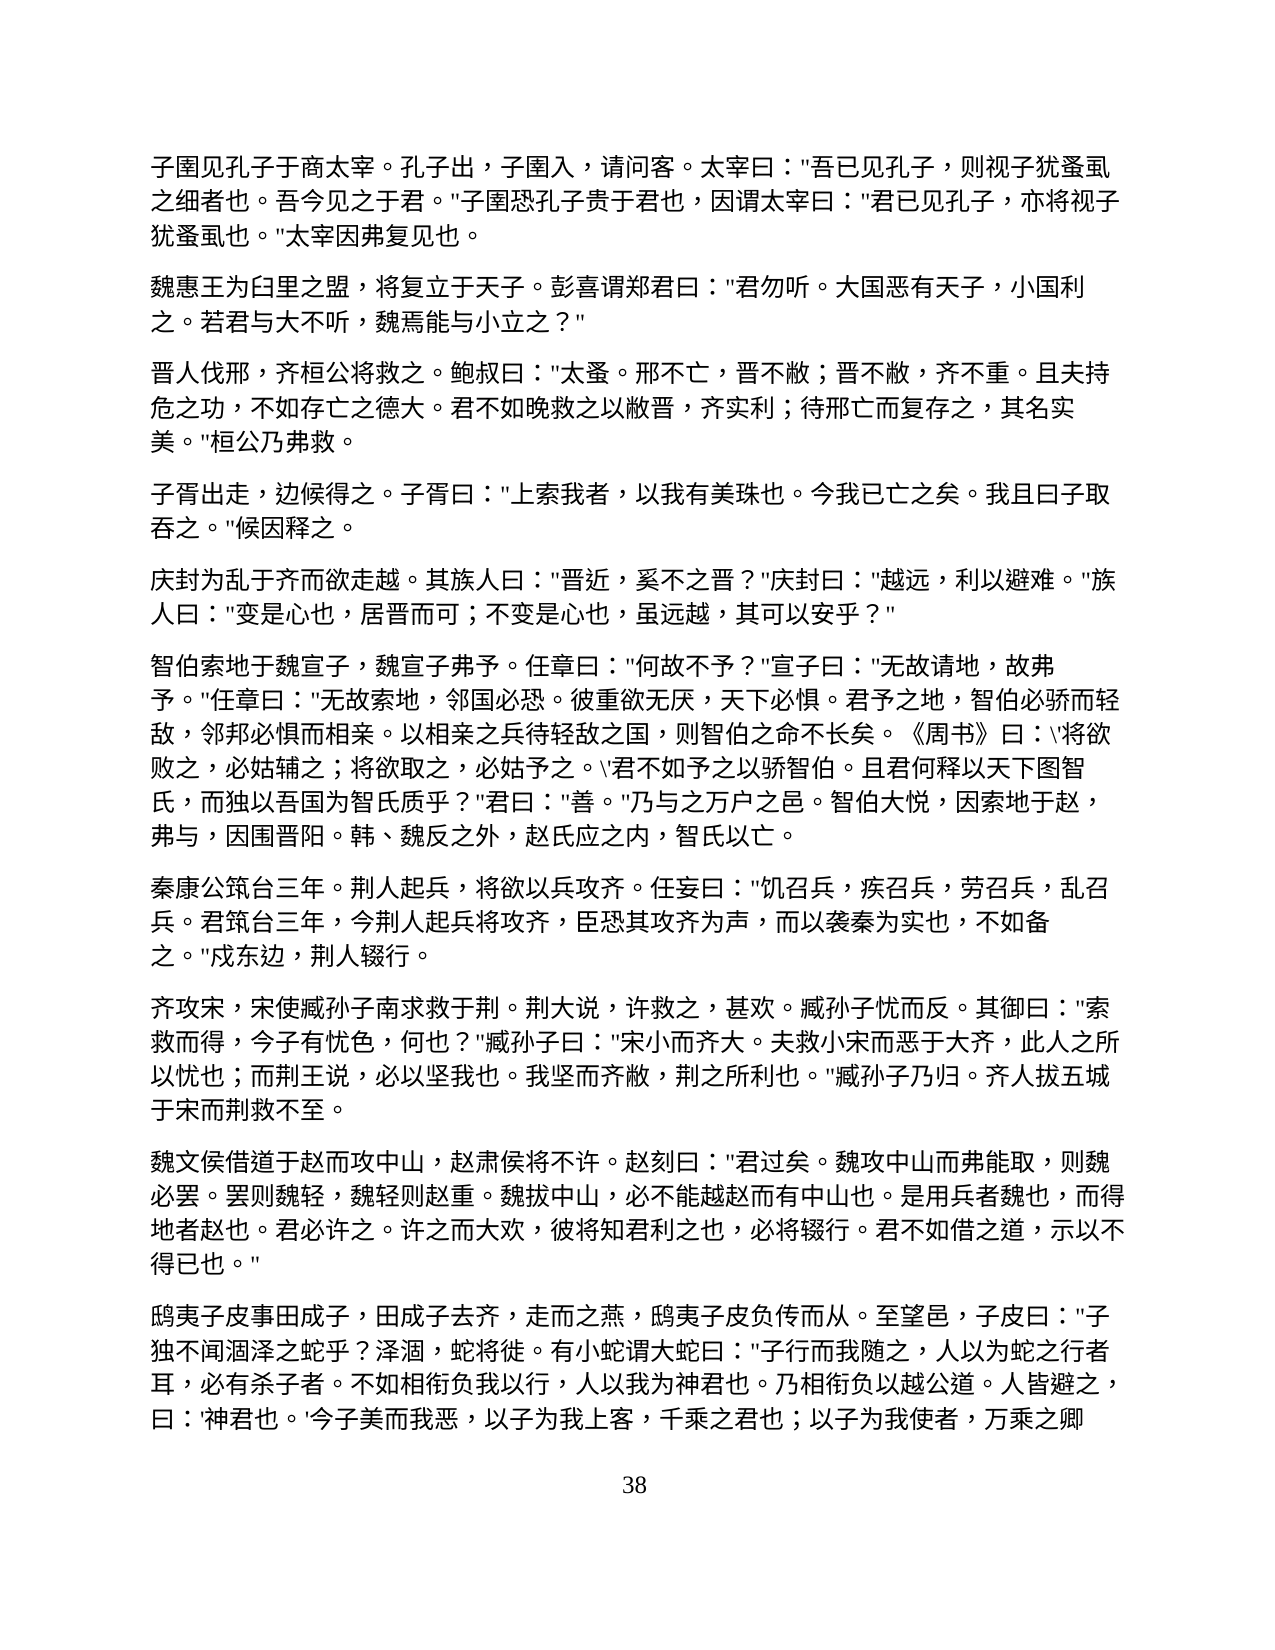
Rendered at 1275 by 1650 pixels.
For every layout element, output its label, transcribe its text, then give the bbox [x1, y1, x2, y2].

text 鸱夷子皮事田成子，田成子去齐，走而之燕，鸱夷子皮负传而从。至望邑，子皮曰："子独不闻涸泽之蛇乎？泽涸，蛇将徙。有小蛇谓大蛇曰："子行而我随之，人以为蛇之行者耳，必有杀子者。不如相衔负我以行，人以我为神君也。乃相衔负以越公道。人皆避之，曰：'神君也。'今子美而我恶，以子为我上客，千乘之君也；以子为我使者，万乘之卿 [150, 1299, 1125, 1435]
text 智伯索地于魏宣子，魏宣子弗予。任章曰："何故不予？"宣子曰："无故请地，故弗予。"任章曰："无故索地，邻国必恐。彼重欲无厌，天下必惧。君予之地，智伯必骄而轻敌，邻邦必惧而相亲。以相亲之兵待轻敌之国，则智伯之命不长矣。《周书》曰：\'将欲败之，必姑辅之；将欲取之，必姑予之。\'君不如予之以骄智伯。且君何释以天下图智氏，而独以吾国为智氏质乎？"君曰："善。"乃与之万户之邑。智伯大悦，因索地于赵，弗与，因围晋阳。韩、魏反之外，赵氏应之内，智氏以亡。 [150, 648, 1125, 853]
text 晋人伐邢，齐桓公将救之。鲍叔曰："太蚤。邢不亡，晋不敝；晋不敝，齐不重。且夫持危之功，不如存亡之德大。君不如晚救之以敝晋，齐实利；待邢亡而复存之，其名实美。"桓公乃弗救。 [150, 356, 1125, 458]
text 魏惠王为臼里之盟，将复立于天子。彭喜谓郑君曰："君勿听。大国恶有天子，小国利之。若君与大不听，魏焉能与小立之？" [150, 270, 1125, 338]
text 齐攻宋，宋使臧孙子南求救于荆。荆大说，许救之，甚欢。臧孙子忧而反。其御曰："索救而得，今子有忧色，何也？"臧孙子曰："宋小而齐大。夫救小宋而恶于大齐，此人之所以忧也；而荆王说，必以坚我也。我坚而齐敝，荆之所利也。"臧孙子乃归。齐人拔五城于宋而荆救不至。 [150, 991, 1125, 1127]
text 子圉见孔子于商太宰。孔子出，子圉入，请问客。太宰曰："吾已见孔子，则视子犹蚤虱之细者也。吾今见之于君。"子圉恐孔子贵于君也，因谓太宰曰："君已见孔子，亦将视子犹蚤虱也。"太宰因弗复见也。 [150, 150, 1125, 252]
text 魏文侯借道于赵而攻中山，赵肃侯将不许。赵刻曰："君过矣。魏攻中山而弗能取，则魏必罢。罢则魏轻，魏轻则赵重。魏拔中山，必不能越赵而有中山也。是用兵者魏也，而得地者赵也。君必许之。许之而大欢，彼将知君利之也，必将辍行。君不如借之道，示以不得已也。" [150, 1145, 1125, 1281]
text 秦康公筑台三年。荆人起兵，将欲以兵攻齐。任妄曰："饥召兵，疾召兵，劳召兵，乱召兵。君筑台三年，今荆人起兵将攻齐，臣恐其攻齐为声，而以袭秦为实也，不如备之。"戍东边，荆人辍行。 [150, 871, 1125, 973]
text 庆封为乱于齐而欲走越。其族人曰："晋近，奚不之晋？"庆封曰："越远，利以避难。"族人曰："变是心也，居晋而可；不变是心也，虽远越，其可以安乎？" [150, 562, 1125, 630]
text 子胥出走，边候得之。子胥曰："上索我者，以我有美珠也。今我已亡之矣。我且曰子取吞之。"候因释之。 [150, 476, 1125, 544]
